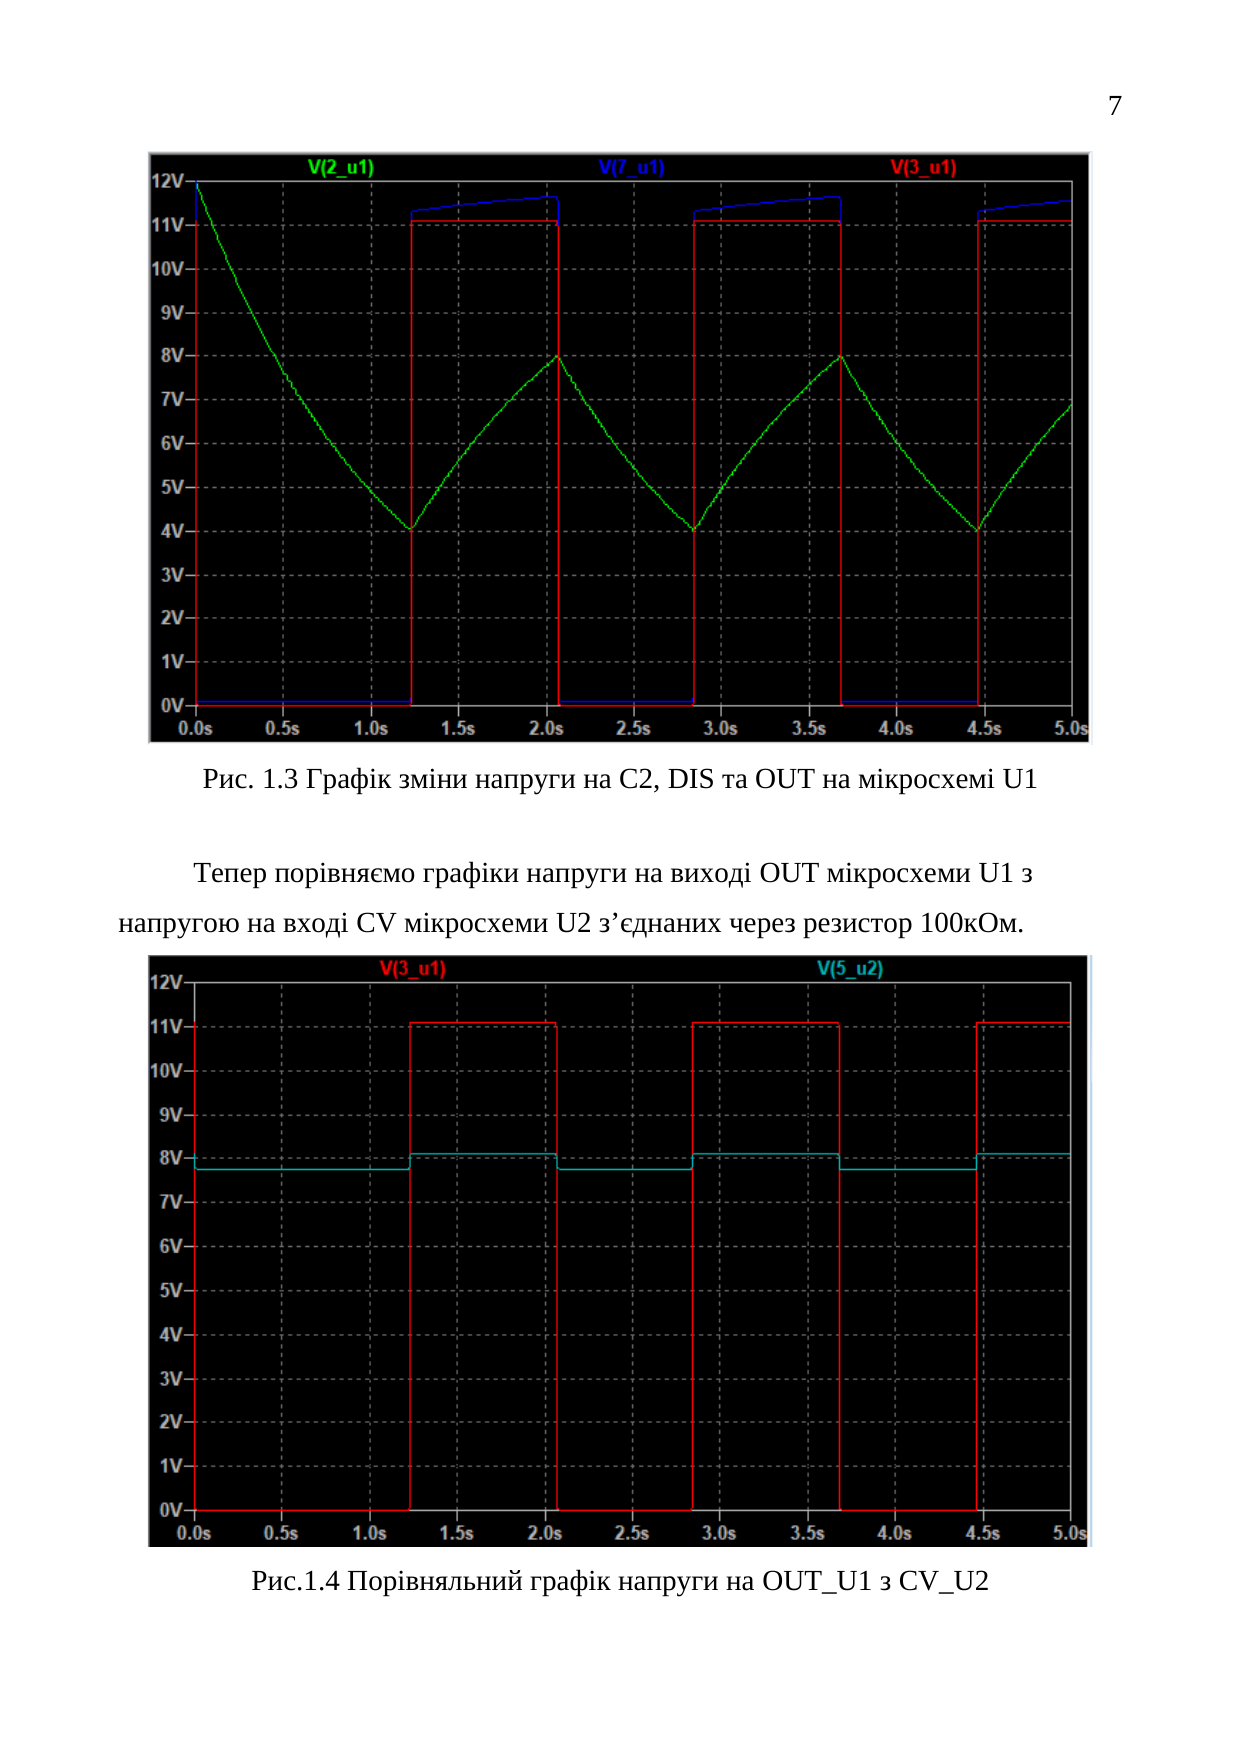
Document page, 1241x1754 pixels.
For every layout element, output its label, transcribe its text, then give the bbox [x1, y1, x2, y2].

text Рис.1.4 Порівняльний графік напруги на OUT_U1 з CV_U2 [118, 956, 1122, 1597]
picture [147, 151, 1093, 745]
picture [147, 955, 1093, 1547]
text Тепер порівняємо графіки напруги на виході OUT мікросхеми U1 з напругою на вході CV мікросхеми U2 з’єднаних через резистор 100кОм. [118, 855, 1122, 939]
text Рис. 1.3 Графік зміни напруги на С2, DIS та OUT на мікросхемі U1 [118, 152, 1122, 795]
